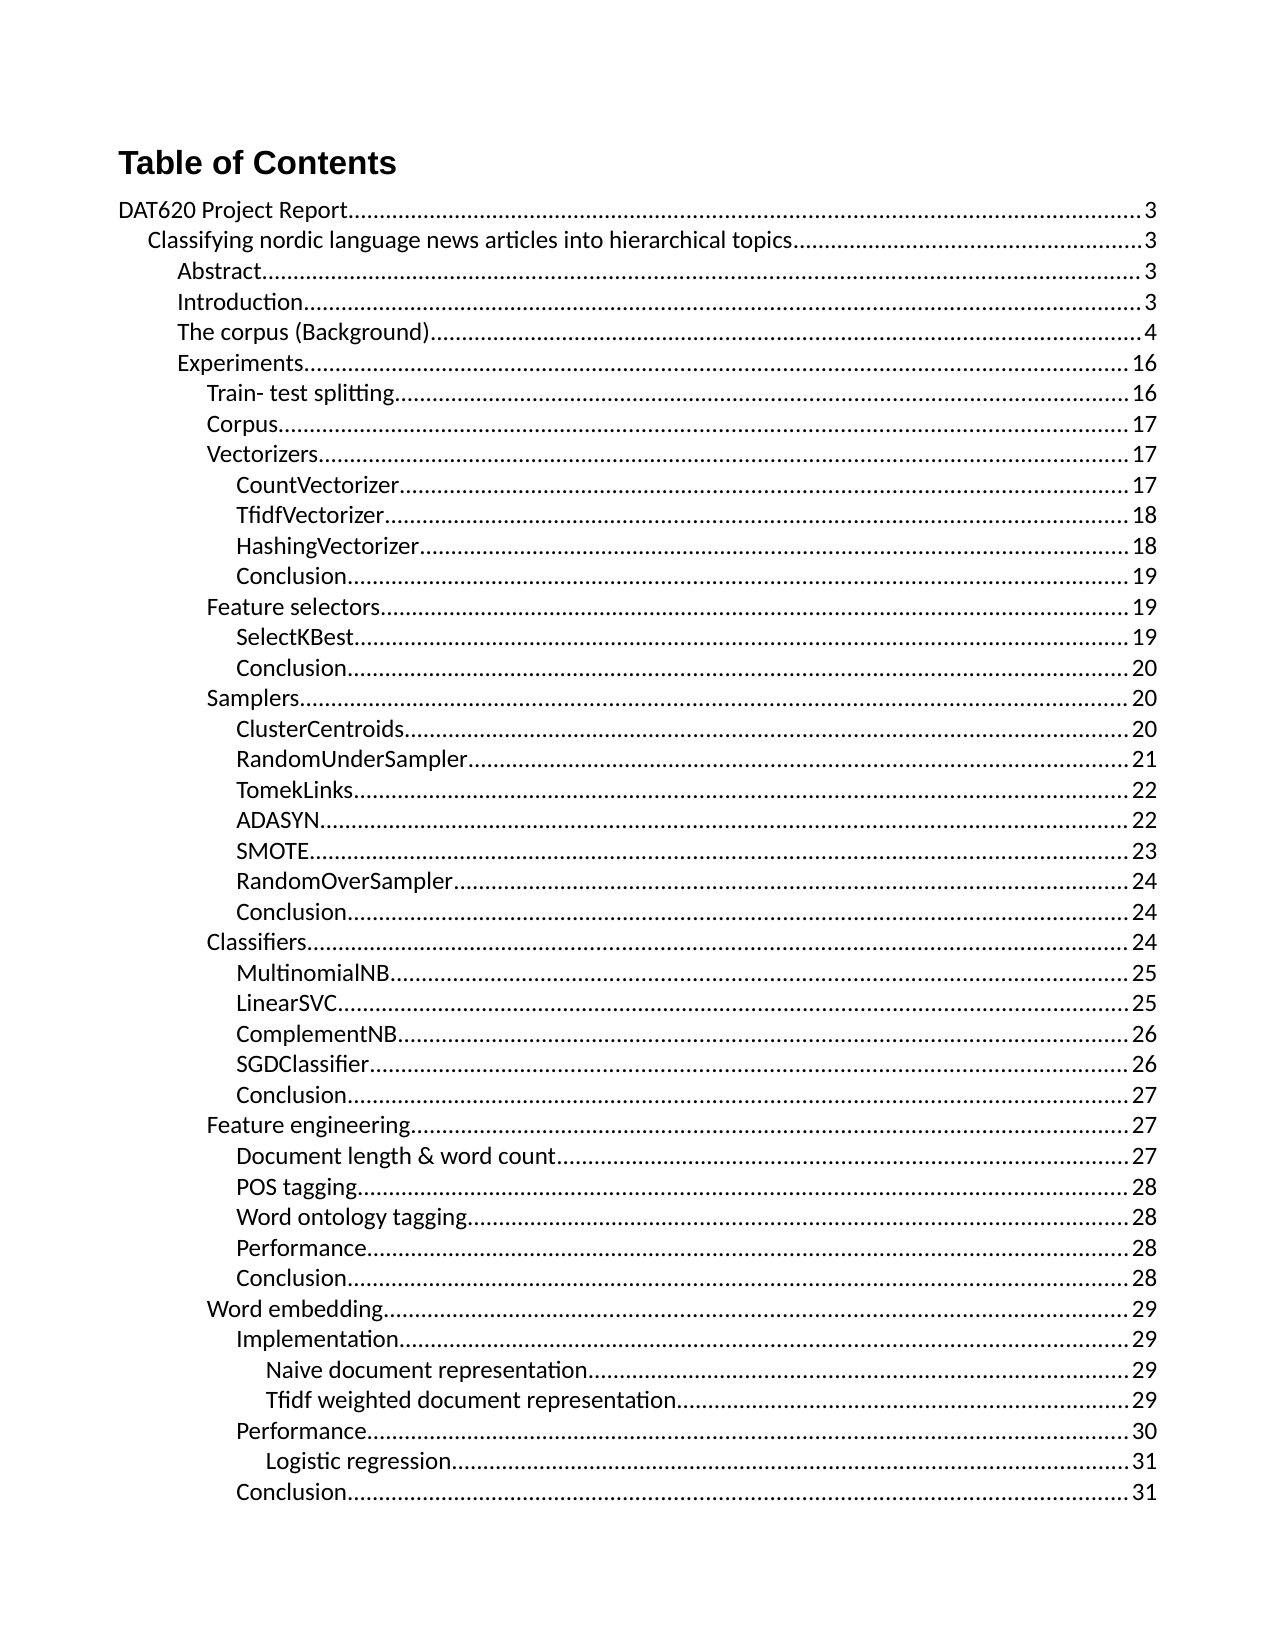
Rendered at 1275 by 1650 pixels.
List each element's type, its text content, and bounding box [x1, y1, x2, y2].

text ClusterCentroids 20 [236, 713, 1157, 743]
text ComplementNB 26 [236, 1018, 1157, 1049]
text SMOTE 23 [236, 835, 1157, 866]
subtitle Table of Contents [118, 143, 1157, 182]
text Vectorizers 17 [207, 438, 1157, 469]
text The corpus (Background) 4 [177, 316, 1157, 347]
text Conclusion 19 [236, 560, 1157, 591]
text Performance 28 [236, 1232, 1157, 1262]
text Feature engineering 27 [207, 1110, 1157, 1140]
text Logistic regression 31 [266, 1445, 1157, 1476]
text RandomUnderSampler 21 [236, 743, 1157, 774]
text Classifying nordic language news articles into hierarchical topics 3 [148, 224, 1157, 255]
text Document length & word count 27 [236, 1140, 1157, 1171]
text Feature selectors 19 [207, 591, 1157, 621]
text ADASYN 22 [236, 804, 1157, 835]
text Conclusion 27 [236, 1079, 1157, 1110]
text DAT620 Project Report 3 [118, 194, 1157, 224]
text SGDClassifier 26 [236, 1049, 1157, 1079]
text Performance 30 [236, 1415, 1157, 1445]
text Conclusion 28 [236, 1262, 1157, 1293]
text MultinomialNB 25 [236, 957, 1157, 988]
text Experiments 16 [177, 347, 1157, 377]
text Word ontology tagging 28 [236, 1201, 1157, 1232]
text Naive document representation 29 [266, 1354, 1157, 1384]
text Introduction 3 [177, 286, 1157, 316]
text LinearSVC 25 [236, 988, 1157, 1018]
text Word embedding 29 [207, 1293, 1157, 1323]
text Abstract 3 [177, 255, 1157, 286]
text CountVectorizer 17 [236, 469, 1157, 499]
text Tfidf weighted document representation 29 [266, 1384, 1157, 1415]
text Train- test splitting 16 [207, 377, 1157, 408]
text RandomOverSampler 24 [236, 866, 1157, 896]
text POS tagging 28 [236, 1171, 1157, 1201]
text Conclusion 31 [236, 1476, 1157, 1506]
text Implementation 29 [236, 1323, 1157, 1354]
text SelectKBest 19 [236, 621, 1157, 652]
text Samplers 20 [207, 682, 1157, 713]
text HashingVectorizer 18 [236, 530, 1157, 560]
text Classifiers 24 [207, 927, 1157, 957]
text Conclusion 20 [236, 652, 1157, 682]
text TomekLinks 22 [236, 774, 1157, 804]
text Corpus 17 [207, 408, 1157, 438]
text TfidfVectorizer 18 [236, 499, 1157, 530]
text Conclusion 24 [236, 896, 1157, 927]
